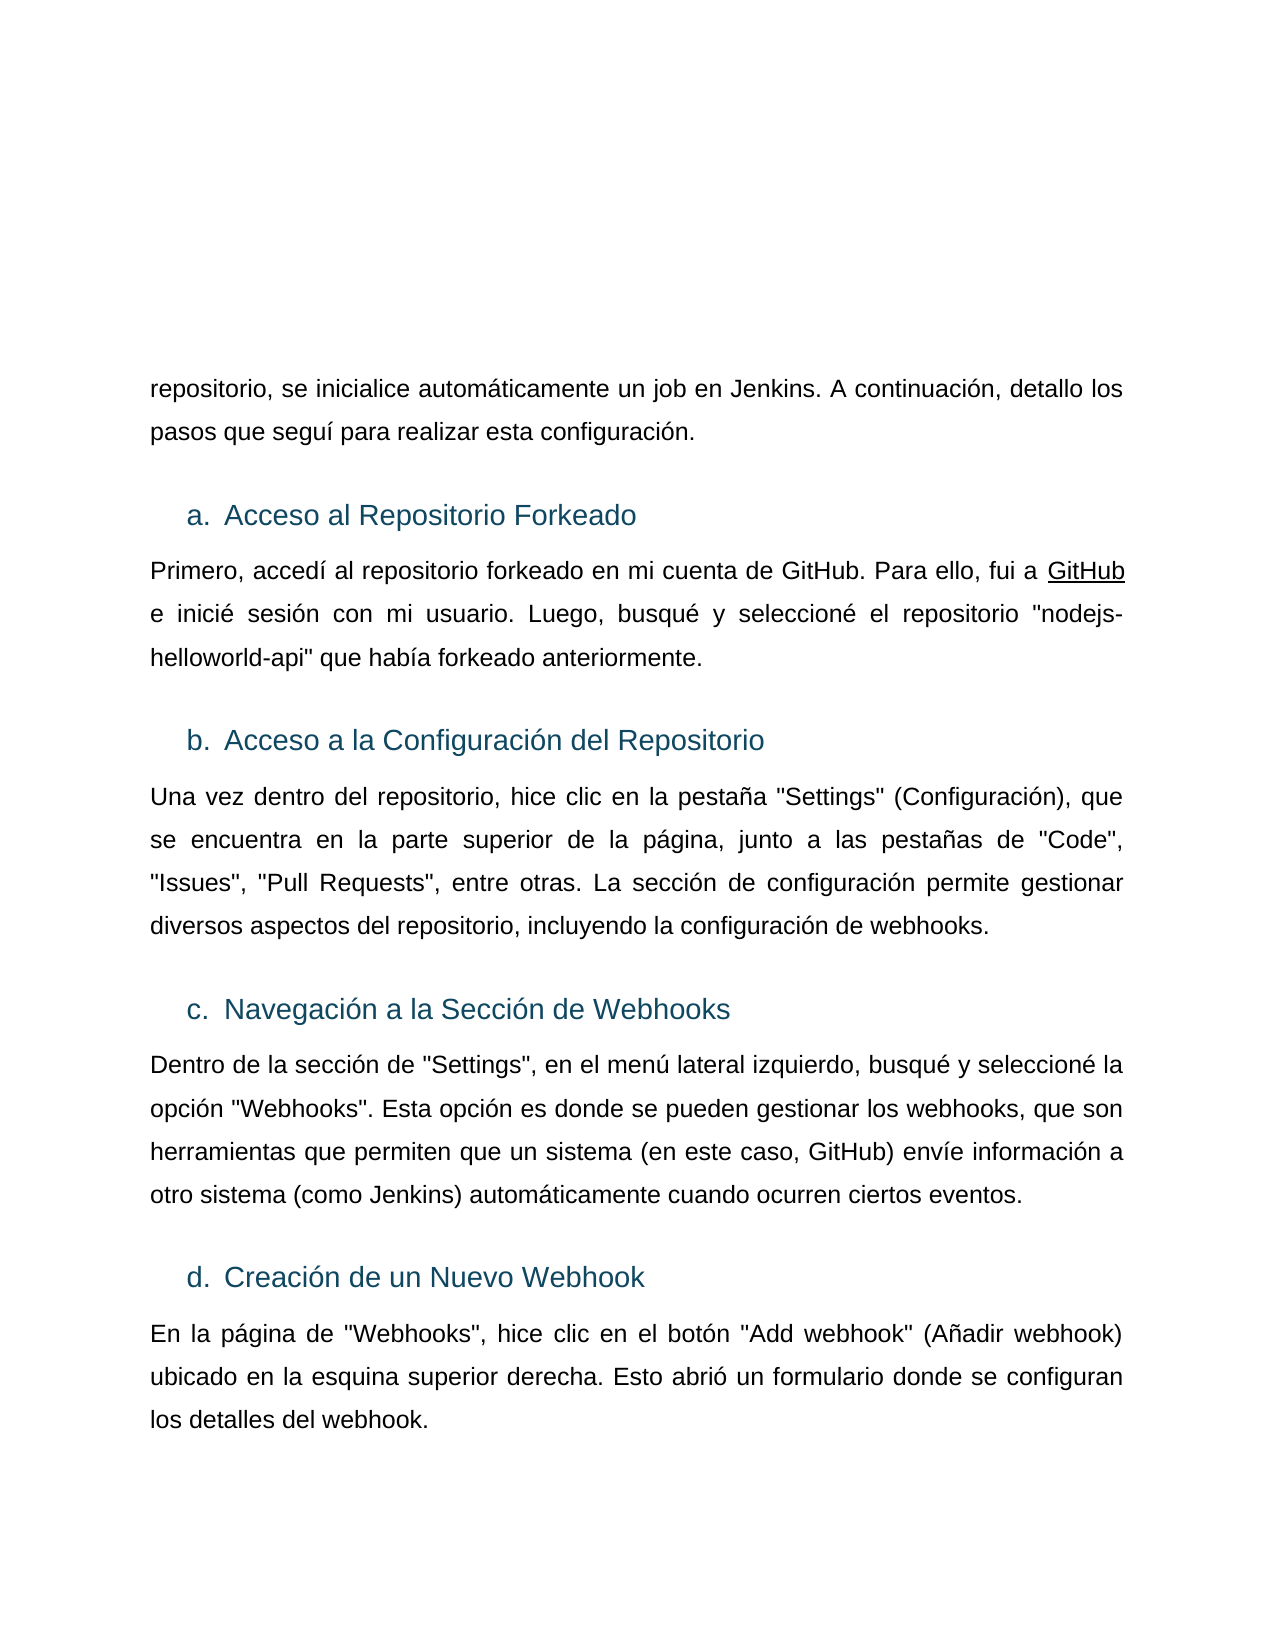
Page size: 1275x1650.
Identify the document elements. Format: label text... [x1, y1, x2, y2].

list Acceso al Repositorio Forkeado [186, 498, 1125, 531]
list Navegación a la Sección de Webhooks [186, 992, 1125, 1025]
list Creación de un Nuevo Webhook [186, 1260, 1125, 1294]
text Primero, accedí al repositorio forkeado en mi cuenta de GitHub. Para ello, fui a GitHub e inicié sesión con mi usuario. Luego, busqué y seleccioné el repositorio "nodejs-helloworld-api" que había forkeado anteriormente. [150, 556, 1125, 671]
text Dentro de la sección de "Settings", en el menú lateral izquierdo, busqué y seleccioné la opción "Webhooks". Esta opción es donde se pueden gestionar los webhooks, que son herramientas que permiten que un sistema (en este caso, GitHub) envíe información a otro sistema (como Jenkins) automáticamente cuando ocurren ciertos eventos. [150, 1050, 1125, 1208]
list Acceso a la Configuración del Repositorio [186, 723, 1125, 757]
text En la página de "Webhooks", hice clic en el botón "Add webhook" (Añadir webhook) ubicado en la esquina superior derecha. Esto abrió un formulario donde se configuran los detalles del webhook. [150, 1319, 1125, 1434]
text Una vez dentro del repositorio, hice clic en la pestaña "Settings" (Configuración), que se encuentra en la parte superior de la página, junto a las pestañas de "Code", "Issues", "Pull Requests", entre otras. La sección de configuración permite gestionar diversos aspectos del repositorio, incluyendo la configuración de webhooks. [150, 782, 1125, 940]
text repositorio, se inicialice automáticamente un job en Jenkins. A continuación, detallo los pasos que seguí para realizar esta configuración. [150, 374, 1125, 446]
